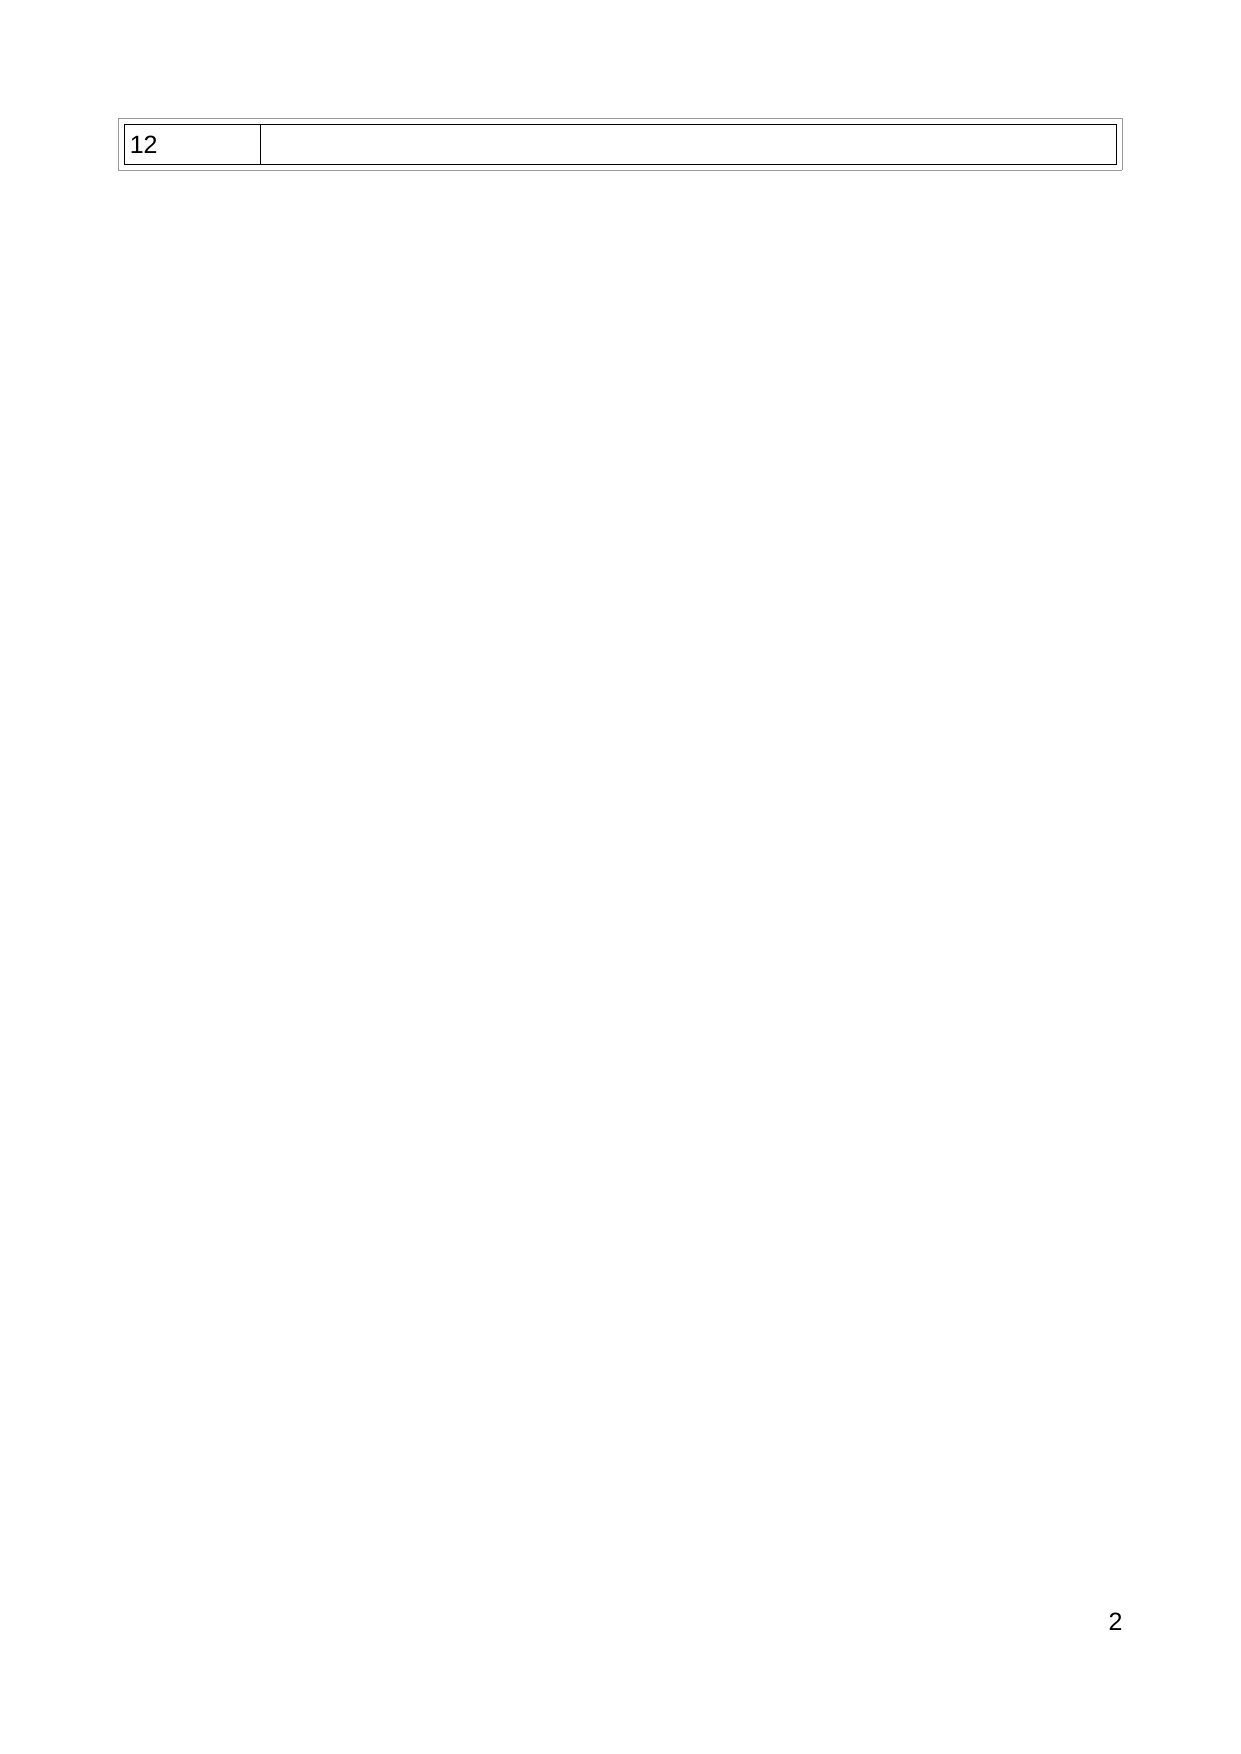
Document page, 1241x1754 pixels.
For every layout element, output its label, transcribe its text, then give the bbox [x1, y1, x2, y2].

table_cell 12 [125, 125, 260, 164]
table_cell [119, 119, 1122, 170]
table_cell [261, 125, 1116, 164]
